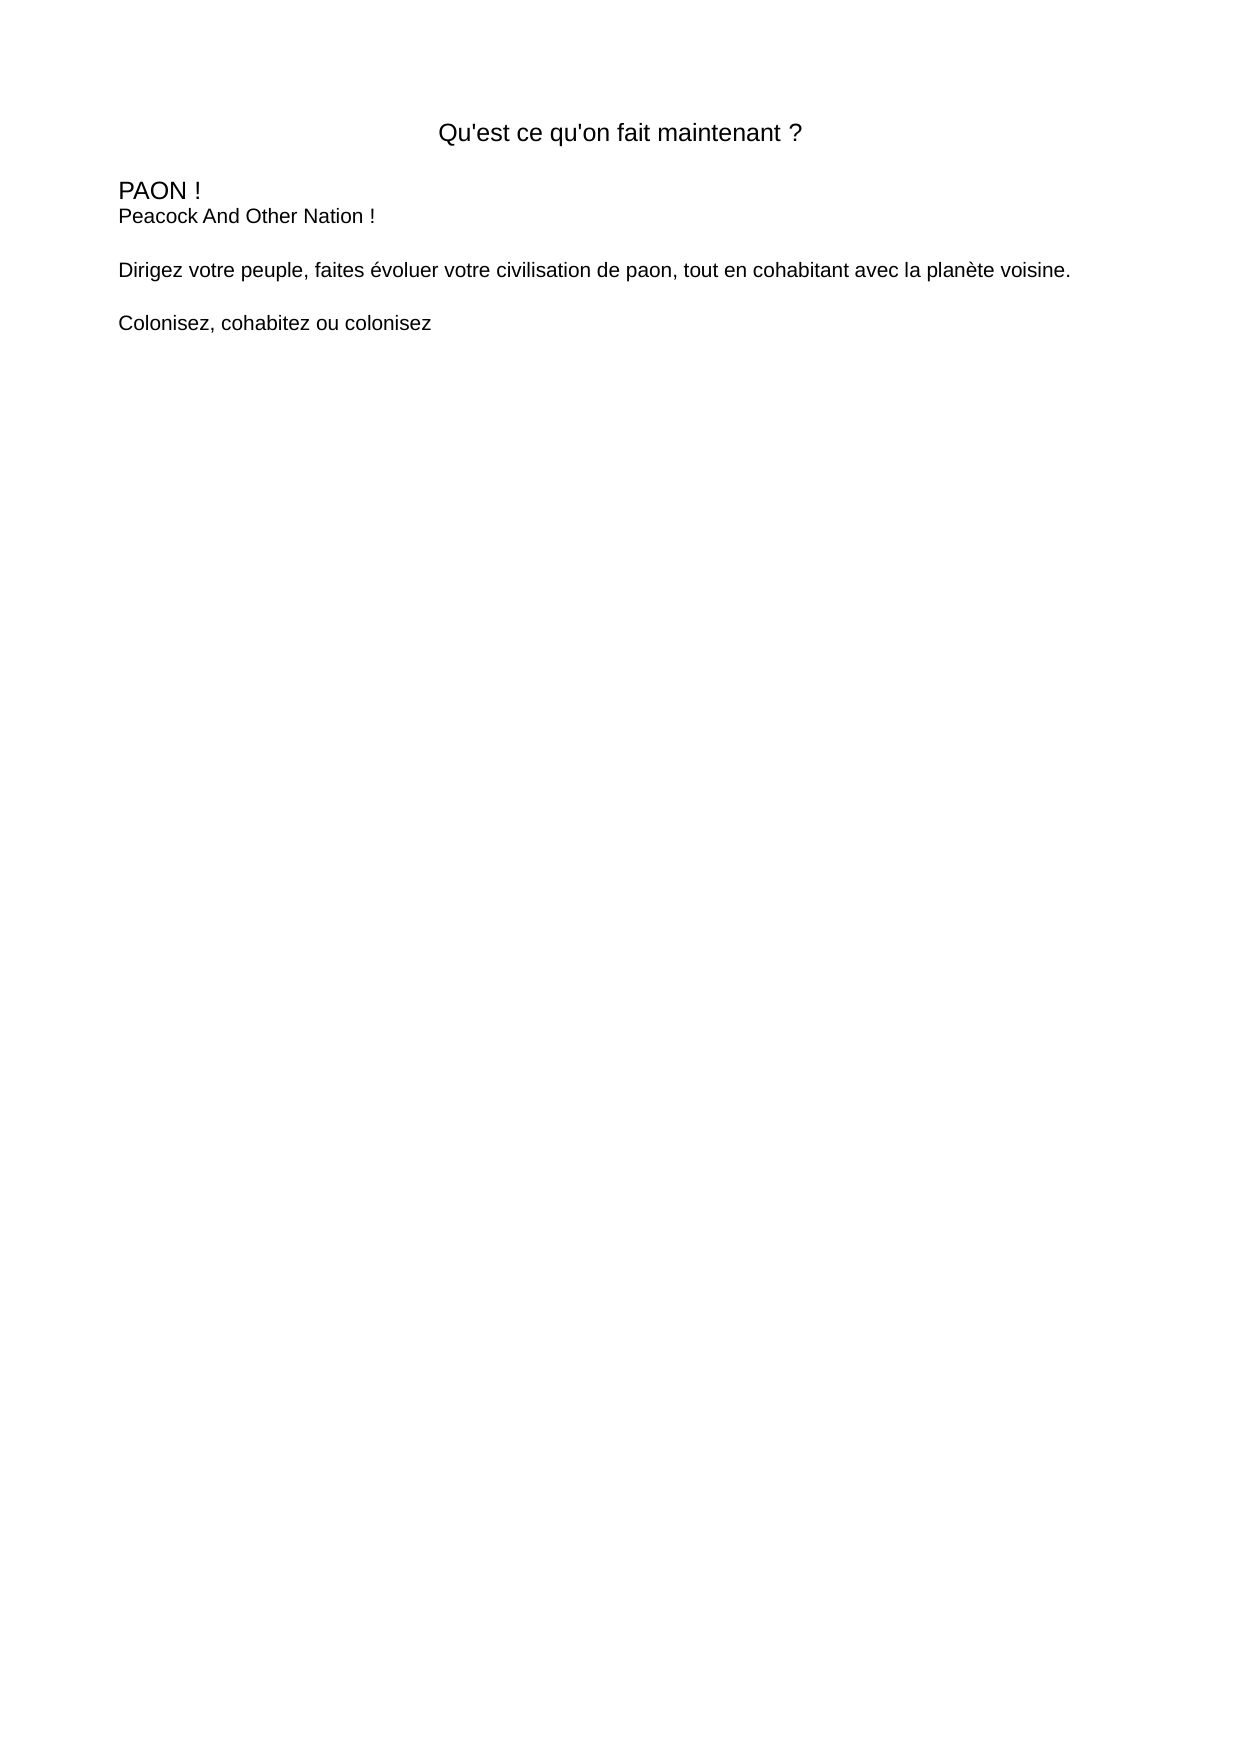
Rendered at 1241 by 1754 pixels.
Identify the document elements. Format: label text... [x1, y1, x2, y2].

text Qu'est ce qu'on fait maintenant ? [118, 118, 1122, 147]
text Peacock And Other Nation ! [118, 204, 1122, 228]
text Dirigez votre peuple, faites évoluer votre civilisation de paon, tout en cohabitant avec la planète voisine. [118, 258, 1122, 282]
text PAON ! [118, 176, 1122, 204]
text Colonisez, cohabitez ou colonisez [118, 311, 1122, 335]
